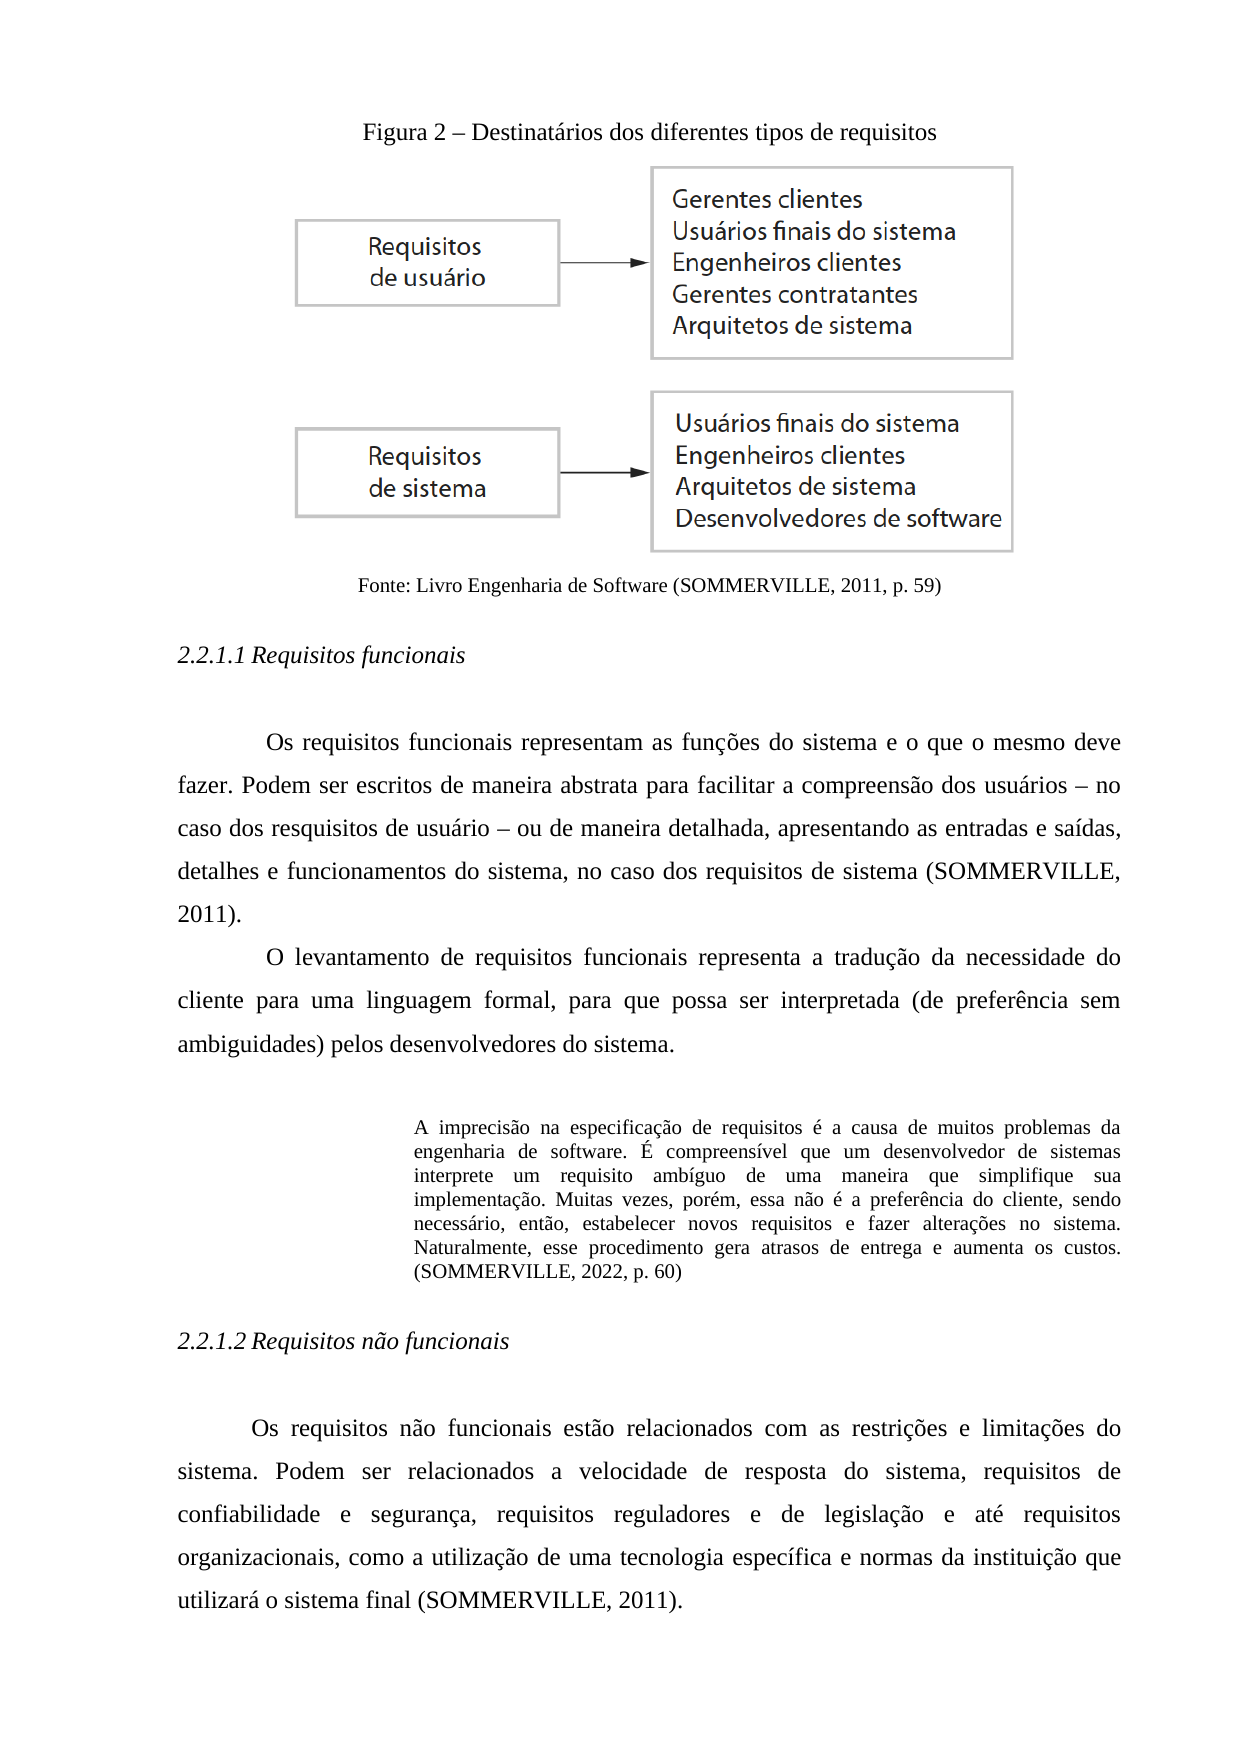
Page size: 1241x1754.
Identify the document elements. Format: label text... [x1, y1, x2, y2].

subtitle Requisitos não funcionais [0, 1326, 1240, 1355]
text Fonte: Livro Engenharia de Software (SOMMERVILLE, 2011, p. 59) [177, 146, 1122, 597]
subtitle Requisitos funcionais [0, 641, 1240, 669]
text O levantamento de requisitos funcionais representa a tradução da necessidade do cliente para uma linguagem formal, para que possa ser interpretada (de preferência sem ambiguidades) pelos desenvolvedores do sistema. [0, 942, 1240, 1057]
text Os requisitos funcionais representam as funções do sistema e o que o mesmo deve fazer. Podem ser escritos de maneira abstrata para facilitar a compreensão dos usuários – no caso dos resquisitos de usuário – ou de maneira detalhada, apresentando as entradas e saídas, detalhes e funcionamentos do sistema, no caso dos requisitos de sistema (SOMMERVILLE, 2011). [0, 727, 1240, 928]
text Figura 2 – Destinatários dos diferentes tipos de requisitos [177, 117, 1122, 146]
text Os requisitos não funcionais estão relacionados com as restrições e limitações do sistema. Podem ser relacionados a velocidade de resposta do sistema, requisitos de confiabilidade e segurança, requisitos reguladores e de legislação e até requisitos organizacionais, como a utilização de uma tecnologia específica e normas da instituição que utilizará o sistema final (SOMMERVILLE, 2011). [0, 1413, 1240, 1614]
picture [267, 146, 1032, 574]
text A imprecisão na especificação de requisitos é a causa de muitos problemas da engenharia de software. É compreensível que um desenvolvedor de sistemas interprete um requisito ambíguo de uma maneira que simplifique sua implementação. Muitas vezes, porém, essa não é a preferência do cliente, sendo necessário, então, estabelecer novos requisitos e fazer alterações no sistema. Naturalmente, esse procedimento gera atrasos de entrega e aumenta os custos. (SOMMERVILLE, 2022, p. 60) [177, 1115, 1240, 1283]
